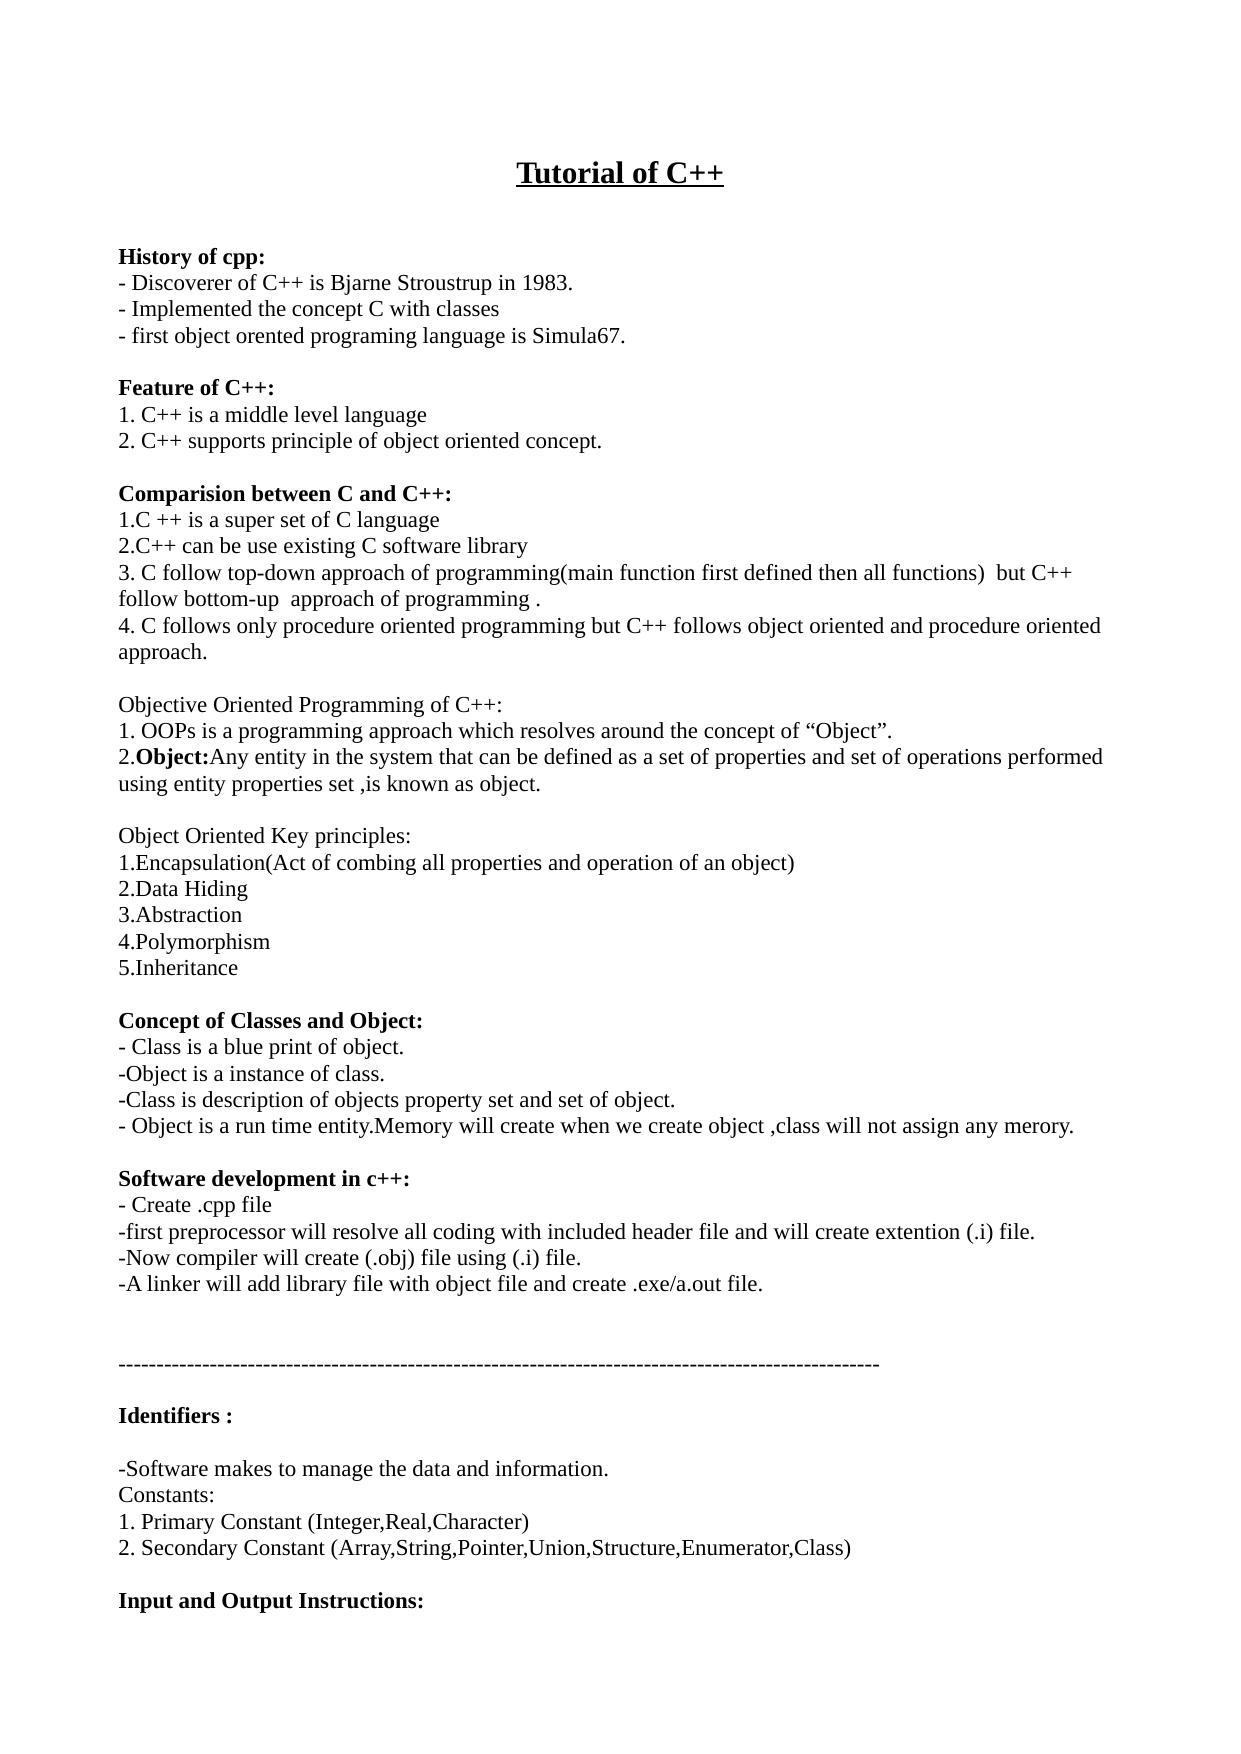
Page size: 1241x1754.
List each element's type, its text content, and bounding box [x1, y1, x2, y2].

text - first object orented programing language is Simula67. [118, 322, 1122, 348]
text Input and Output Instructions: [118, 1587, 1122, 1613]
text -Object is a instance of class. [118, 1060, 1122, 1086]
text Comparision between C and C++: [118, 480, 1122, 506]
text 2.Object:Any entity in the system that can be defined as a set of properties and set of operations performed using entity properties set ,is known as object. [118, 743, 1122, 796]
text 2. C++ supports principle of object oriented concept. [118, 427, 1122, 453]
text 2.Data Hiding [118, 875, 1122, 902]
text 2. Secondary Constant (Array,String,Pointer,Union,Structure,Enumerator,Class) [118, 1534, 1122, 1560]
text 3.Abstraction [118, 902, 1122, 928]
text - Implemented the concept C with classes [118, 295, 1122, 322]
text 1.Encapsulation(Act of combing all properties and operation of an object) [118, 849, 1122, 875]
text Tutorial of C++ [118, 154, 1122, 190]
text 4.Polymorphism [118, 928, 1122, 954]
text History of cpp: [118, 243, 1122, 269]
text 4. C follows only procedure oriented programming but C++ follows object oriented and procedure oriented approach. [118, 612, 1122, 664]
text Constants: [118, 1481, 1122, 1508]
text Feature of C++: [118, 374, 1122, 401]
text 2.C++ can be use existing C software library [118, 533, 1122, 559]
text Object Oriented Key principles: [118, 822, 1122, 849]
text 3. C follow top-down approach of programming(main function first defined then all functions) but C++ follow bottom-up approach of programming . [118, 559, 1122, 612]
text -A linker will add library file with object file and create .exe/a.out file. [118, 1271, 1122, 1297]
text -Software makes to manage the data and information. [118, 1455, 1122, 1481]
text 1. Primary Constant (Integer,Real,Character) [118, 1508, 1122, 1534]
text Identifiers : [118, 1402, 1122, 1429]
text - Class is a blue print of object. [118, 1033, 1122, 1060]
text Software development in c++: [118, 1165, 1122, 1191]
text - Discoverer of C++ is Bjarne Stroustrup in 1983. [118, 269, 1122, 295]
text - Object is a run time entity.Memory will create when we create object ,class will not assign any merory. [118, 1112, 1122, 1139]
text 1.C ++ is a super set of C language [118, 506, 1122, 533]
text Concept of Classes and Object: [118, 1007, 1122, 1033]
text 1. C++ is a middle level language [118, 401, 1122, 427]
text 1. OOPs is a programming approach which resolves around the concept of “Object”. [118, 717, 1122, 743]
text Objective Oriented Programming of C++: [118, 691, 1122, 717]
text - Create .cpp file [118, 1191, 1122, 1218]
text 5.Inheritance [118, 954, 1122, 981]
text ---------------------------------------------------------------------------------------------------- [118, 1349, 1122, 1376]
text -Class is description of objects property set and set of object. [118, 1086, 1122, 1112]
text -first preprocessor will resolve all coding with included header file and will create extention (.i) file. [118, 1218, 1122, 1244]
text -Now compiler will create (.obj) file using (.i) file. [118, 1244, 1122, 1271]
